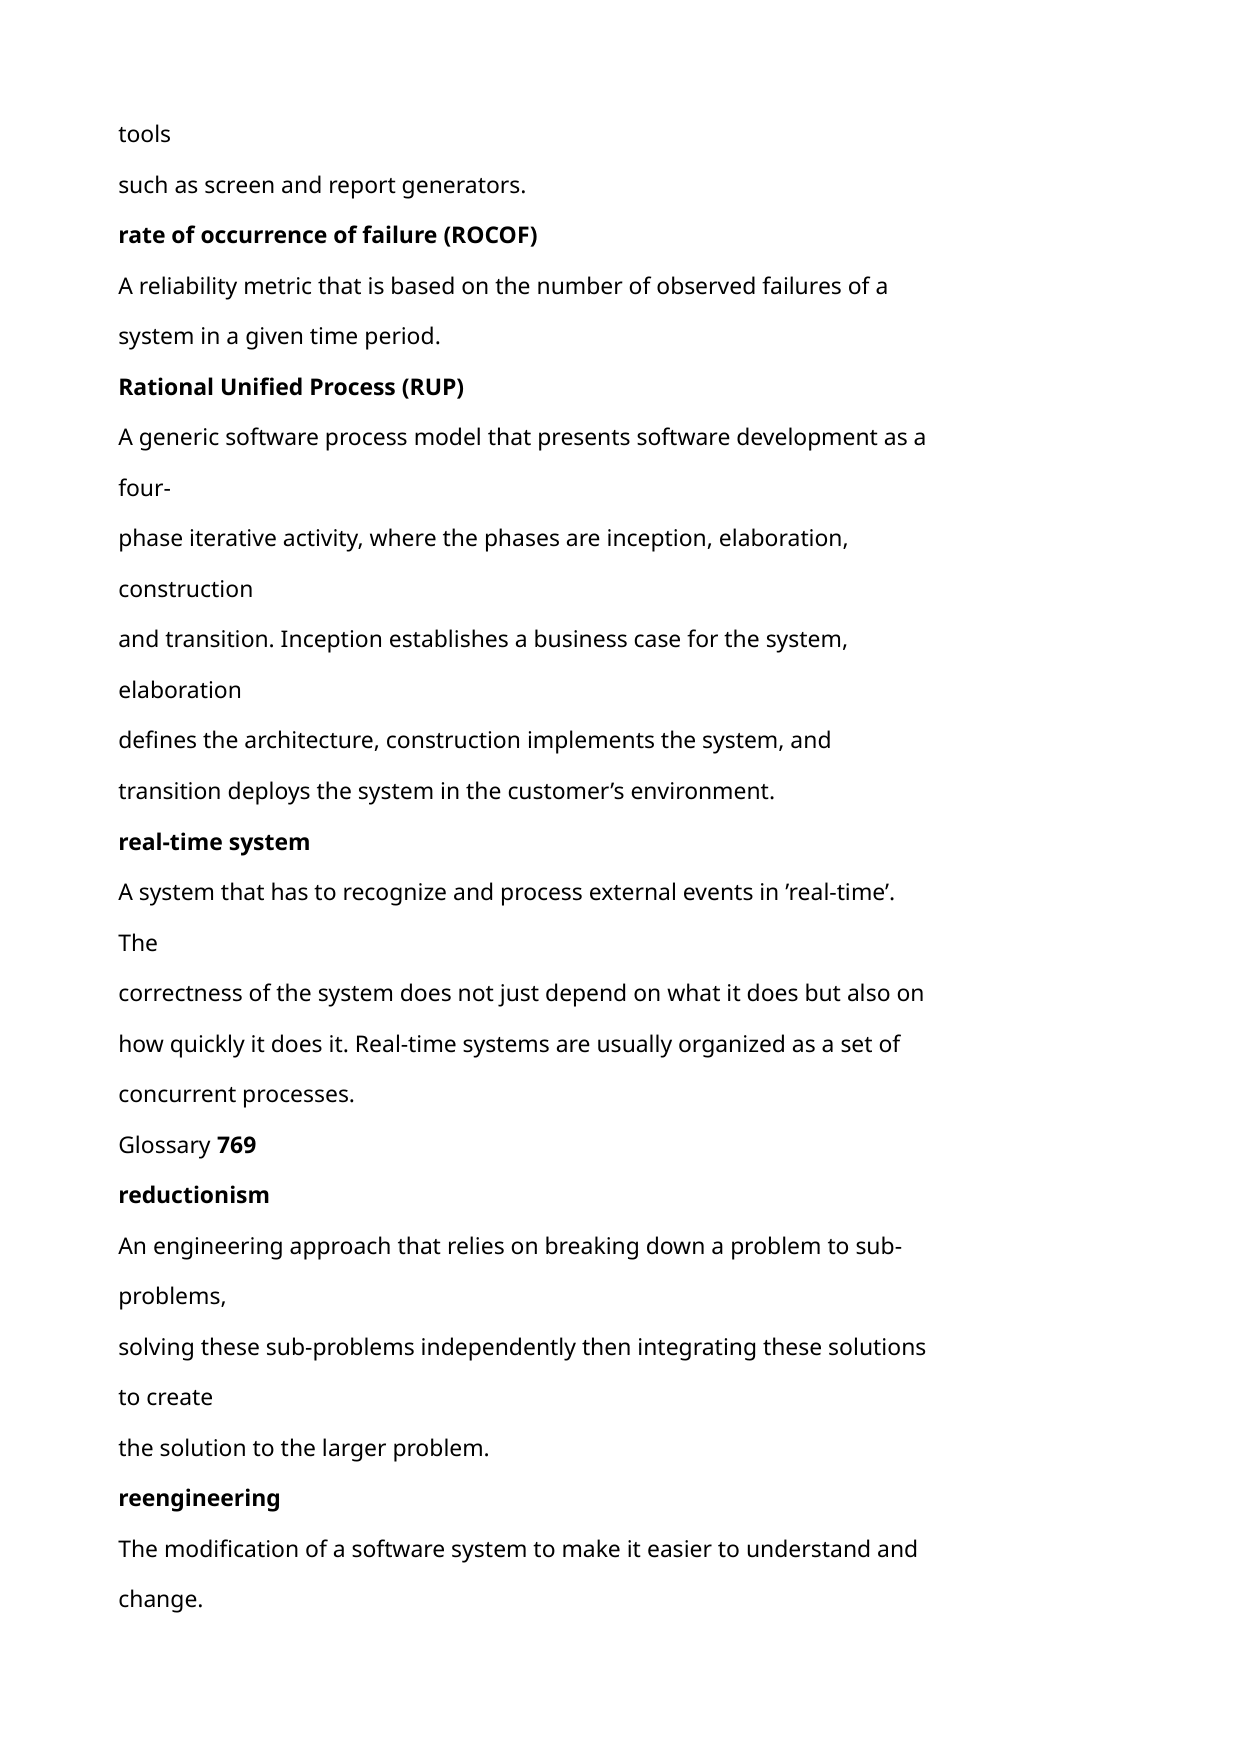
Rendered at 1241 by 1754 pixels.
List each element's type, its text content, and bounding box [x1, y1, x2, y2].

text to create [118, 1381, 1122, 1412]
text Rational Unified Process (RUP) [118, 371, 1122, 402]
text and transition. Inception establishes a business case for the system, [118, 623, 1122, 654]
text correctness of the system does not just depend on what it does but also on [118, 977, 1122, 1008]
text concurrent processes. [118, 1078, 1122, 1109]
text four- [118, 472, 1122, 503]
text such as screen and report generators. [118, 169, 1122, 200]
text elaboration [118, 674, 1122, 705]
text how quickly it does it. Real-time systems are usually organized as a set of [118, 1027, 1122, 1059]
text solving these sub-problems independently then integrating these solutions [118, 1331, 1122, 1362]
text the solution to the larger problem. [118, 1432, 1122, 1463]
text phase iterative activity, where the phases are inception, elaboration, [118, 522, 1122, 553]
text system in a given time period. [118, 320, 1122, 351]
text transition deploys the system in the customer’s environment. [118, 775, 1122, 806]
text The modification of a software system to make it easier to understand and [118, 1533, 1122, 1564]
text change. [118, 1583, 1122, 1614]
text The [118, 926, 1122, 958]
text A generic software process model that presents software development as a [118, 421, 1122, 452]
text Glossary 769 [118, 1128, 1122, 1160]
text reductionism [118, 1179, 1122, 1210]
text rate of occurrence of failure (ROCOF) [118, 219, 1122, 250]
text A reliability metric that is based on the number of observed failures of a [118, 270, 1122, 301]
text A system that has to recognize and process external events in ’real-time’. [118, 876, 1122, 907]
text construction [118, 573, 1122, 604]
text problems, [118, 1280, 1122, 1311]
text tools [118, 118, 1122, 149]
text An engineering approach that relies on breaking down a problem to sub- [118, 1229, 1122, 1261]
text defines the architecture, construction implements the system, and [118, 724, 1122, 756]
text reengineering [118, 1482, 1122, 1513]
text real-time system [118, 825, 1122, 857]
